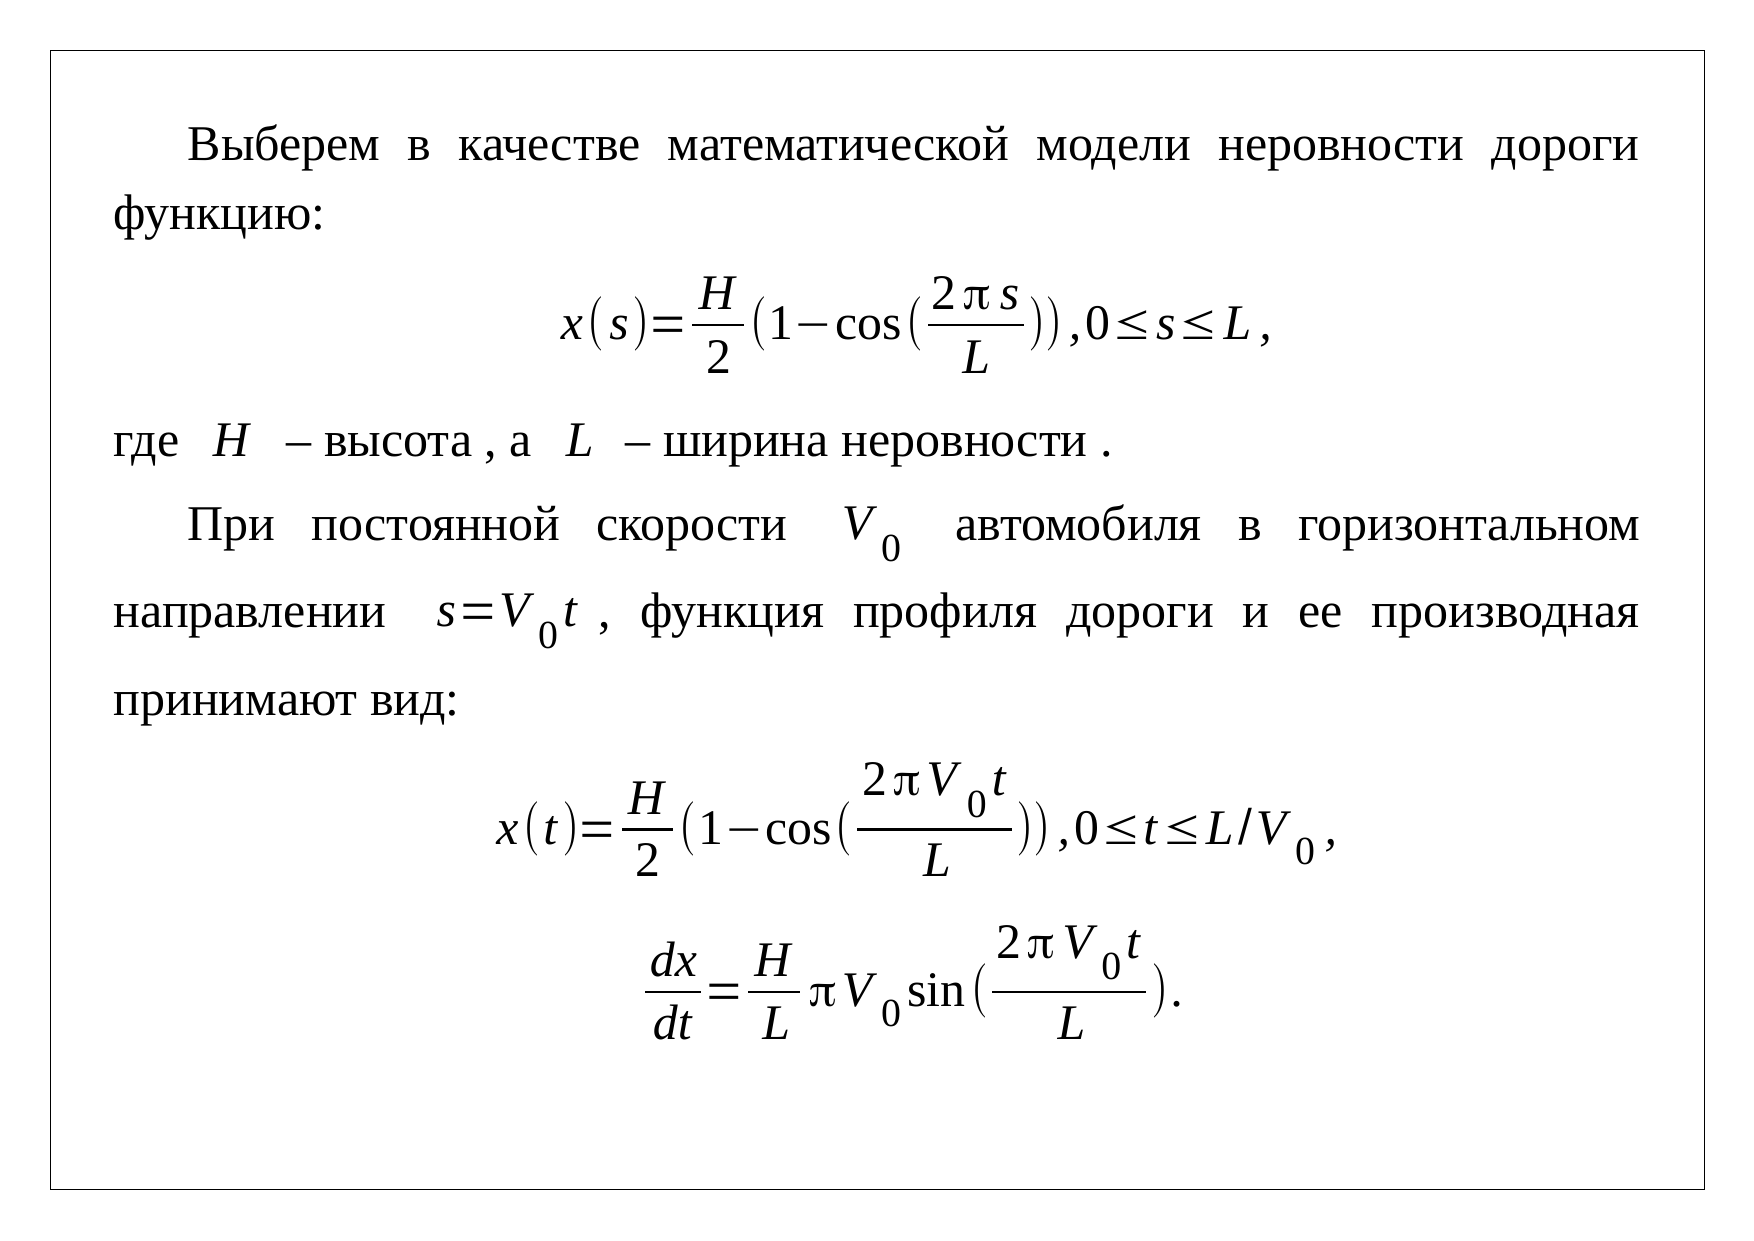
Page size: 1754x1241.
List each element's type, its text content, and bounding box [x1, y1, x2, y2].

text При постоянной скорости автомобиля в горизонтальном направлении , функция профиля дороги и ее производная принимают вид: [113, 493, 1640, 726]
text Выберем в качестве математической модели неровности дороги функцию: [113, 113, 1640, 240]
text где – высота , а – ширина неровности . [113, 410, 1640, 467]
